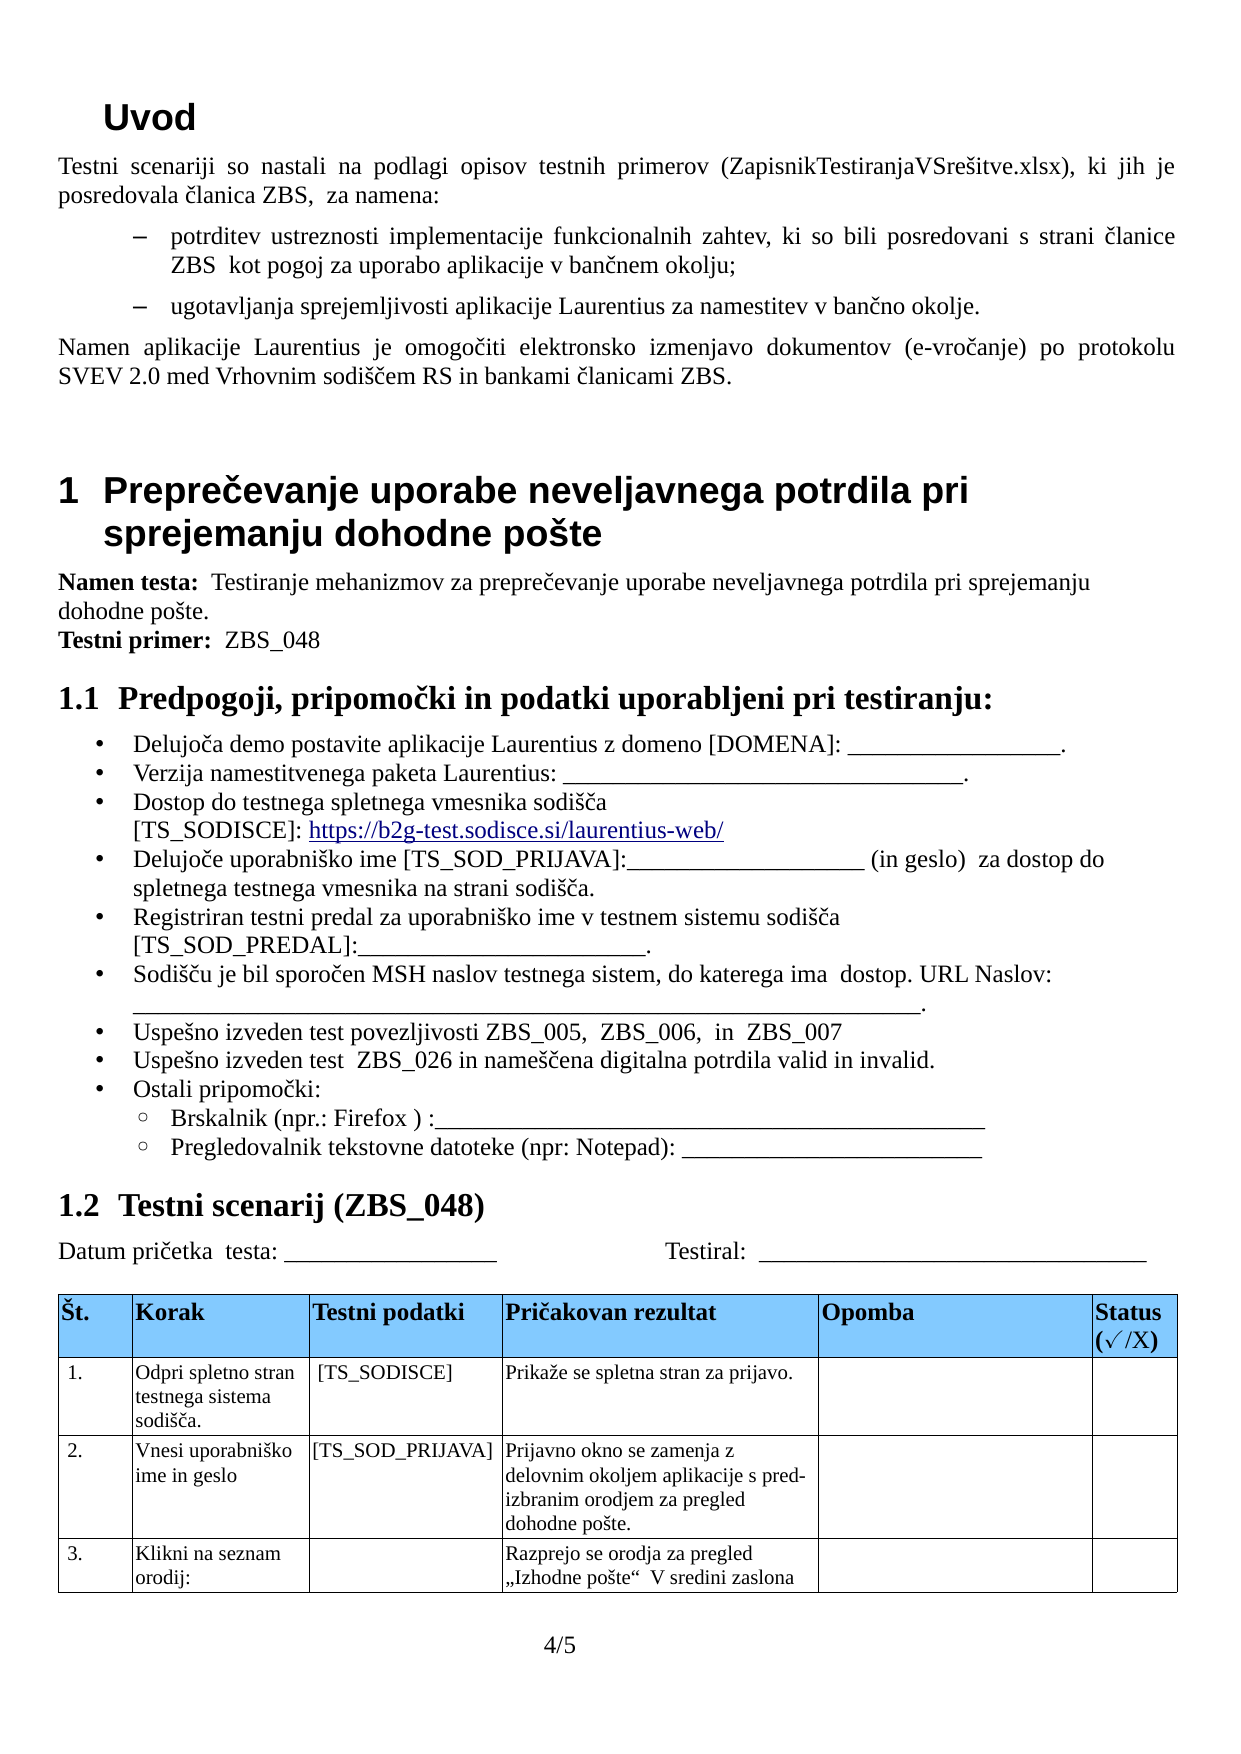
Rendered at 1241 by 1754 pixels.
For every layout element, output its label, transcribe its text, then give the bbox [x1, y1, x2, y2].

table_cell [59, 1358, 132, 1435]
table_cell [TS_SODISCE] [310, 1358, 502, 1435]
subtitle Uvod [58, 95, 1177, 138]
table_cell [310, 1539, 502, 1592]
subtitle Testni scenarij (ZBS_048) [58, 1186, 1177, 1224]
table_header Pričakovan rezultat [503, 1295, 818, 1357]
table_header Opomba [819, 1295, 1092, 1357]
list Sodišču je bil sporočen MSH naslov testnega sistem, do katerega ima dostop. URL Naslov: _______________________________________________________________. [95, 959, 1177, 1017]
list ugotavljanja sprejemljivosti aplikacije Laurentius za namestitev v bančno okolje. [133, 291, 1177, 320]
list Ostali pripomočki: [95, 1074, 1177, 1103]
subtitle Preprečevanje uporabe neveljavnega potrdila pri sprejemanju dohodne pošte [58, 468, 1177, 555]
table_cell [819, 1539, 1092, 1592]
text Testni scenariji so nastali na podlagi opisov testnih primerov (ZapisnikTestiranjaVSrešitve.xlsx), ki jih je posredovala članica ZBS, za namena: [58, 151, 1177, 208]
list Pregledovalnik tekstovne datoteke (npr: Notepad): ________________________ [133, 1132, 1177, 1161]
subtitle Predpogoji, pripomočki in podatki uporabljeni pri testiranju: [58, 678, 1177, 717]
list Delujoče uporabniško ime [TS_SOD_PRIJAVA]:___________________ (in geslo) za dostop do spletnega testnega vmesnika na strani sodišča. [95, 844, 1177, 902]
list Dostop do testnega spletnega vmesnika sodišča [TS_SODISCE]: https://b2g-test.sodisce.si/laurentius-web/ [95, 787, 1177, 844]
text Datum pričetka testa: _________________ Testiral: _______________________________ [58, 1236, 1177, 1265]
table_cell Odpri spletno stran testnega sistema sodišča. [133, 1358, 309, 1435]
text Namen testa: Testiranje mehanizmov za preprečevanje uporabe neveljavnega potrdila pri sprejemanju dohodne pošte. [58, 567, 1177, 625]
table_cell [TS_SOD_PRIJAVA] [310, 1436, 502, 1538]
table_cell Vnesi uporabniško ime in geslo [133, 1436, 309, 1538]
list Uspešno izveden test povezljivosti ZBS_005, ZBS_006, in ZBS_007 [95, 1017, 1177, 1046]
table_header Testni podatki [310, 1295, 502, 1357]
table_header Status (✓/X) [1093, 1295, 1177, 1357]
table_cell [1093, 1358, 1177, 1435]
list Uspešno izveden test ZBS_026 in nameščena digitalna potrdila valid in invalid. [95, 1046, 1177, 1074]
table_cell [819, 1436, 1092, 1538]
table_cell [59, 1436, 132, 1538]
table_header Št. [59, 1295, 132, 1357]
table_header Korak [133, 1295, 309, 1357]
table_cell [1093, 1539, 1177, 1592]
table_cell Klikni na seznam orodij: [133, 1539, 309, 1592]
table_cell [1093, 1436, 1177, 1538]
list Delujoča demo postavite aplikacije Laurentius z domeno [DOMENA]: _________________. [95, 729, 1177, 758]
list potrditev ustreznosti implementacije funkcionalnih zahtev, ki so bili posredovani s strani članice ZBS kot pogoj za uporabo aplikacije v bančnem okolju; [133, 221, 1177, 278]
table_cell [59, 1539, 132, 1592]
list Registriran testni predal za uporabniško ime v testnem sistemu sodišča [TS_SOD_PREDAL]:_______________________. [95, 902, 1177, 959]
table_cell Razprejo se orodja za pregled „Izhodne pošte“ V sredini zaslona [503, 1539, 818, 1592]
list Brskalnik (npr.: Firefox ) :____________________________________________ [133, 1103, 1177, 1132]
table_cell Prijavno okno se zamenja z delovnim okoljem aplikacije s pred-izbranim orodjem za pregled dohodne pošte. [503, 1436, 818, 1538]
list Verzija namestitvenega paketa Laurentius: ________________________________. [95, 758, 1177, 787]
text Testni primer: ZBS_048 [58, 625, 1177, 653]
table_cell Prikaže se spletna stran za prijavo. [503, 1358, 818, 1435]
table_cell [819, 1358, 1092, 1435]
text Namen aplikacije Laurentius je omogočiti elektronsko izmenjavo dokumentov (e-vročanje) po protokolu SVEV 2.0 med Vrhovnim sodiščem RS in bankami članicami ZBS. [58, 332, 1177, 390]
